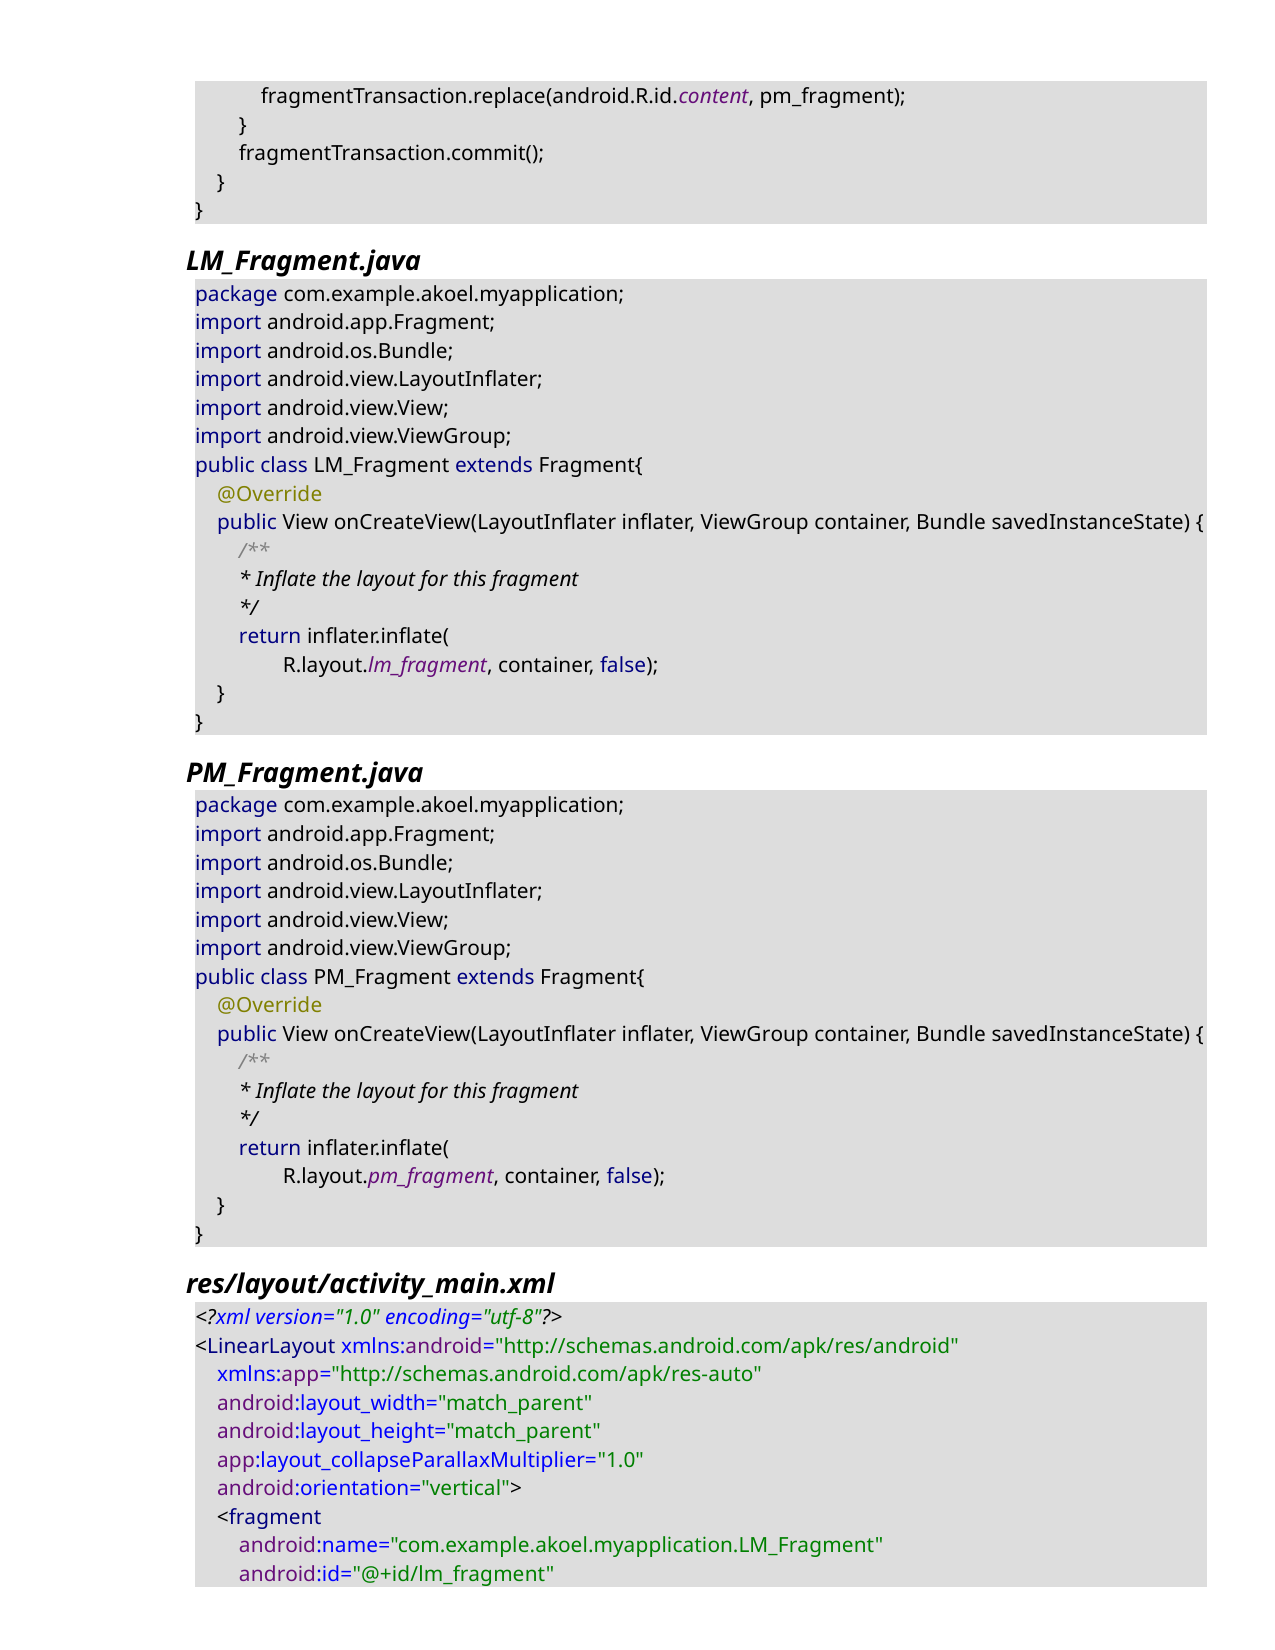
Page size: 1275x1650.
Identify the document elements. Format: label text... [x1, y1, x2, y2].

text /** [195, 536, 1207, 564]
text import android.view.LayoutInflater; [195, 876, 1207, 904]
text R.layout.pm_fragment, container, false); [195, 1161, 1207, 1190]
text android:layout_width="match_parent" [195, 1388, 1207, 1416]
text xmlns:app="http://schemas.android.com/apk/res-auto" [195, 1359, 1207, 1388]
text */ [195, 1104, 1207, 1133]
text public class PM_Fragment extends Fragment{ [195, 962, 1207, 990]
text public View onCreateView(LayoutInflater inflater, ViewGroup container, Bundle savedInstanceState) { [195, 507, 1207, 536]
text import android.view.ViewGroup; [195, 421, 1207, 450]
text public class LM_Fragment extends Fragment{ [195, 450, 1207, 478]
text import android.view.LayoutInflater; [195, 364, 1207, 393]
text import android.view.ViewGroup; [195, 933, 1207, 962]
text } [195, 1190, 1207, 1218]
text import android.app.Fragment; [195, 819, 1207, 847]
text return inflater.inflate( [195, 621, 1207, 650]
text import android.view.View; [195, 904, 1207, 933]
text } [195, 109, 1207, 138]
text } [195, 167, 1207, 195]
text import android.app.Fragment; [195, 307, 1207, 336]
text @Override [195, 990, 1207, 1019]
text package com.example.akoel.myapplication; [195, 790, 1207, 819]
title PM_Fragment.java [186, 753, 1207, 790]
text */ [195, 593, 1207, 621]
text fragmentTransaction.commit(); [195, 138, 1207, 167]
text * Inflate the layout for this fragment [195, 564, 1207, 593]
text import android.os.Bundle; [195, 336, 1207, 364]
text fragmentTransaction.replace(android.R.id.content, pm_fragment); [195, 81, 1207, 109]
text <LinearLayout xmlns:android="http://schemas.android.com/apk/res/android" [195, 1331, 1207, 1359]
title LM_Fragment.java [186, 242, 1207, 279]
text return inflater.inflate( [195, 1133, 1207, 1161]
text android:id="@+id/lm_fragment" [195, 1559, 1207, 1587]
text <?xml version="1.0" encoding="utf-8"?> [195, 1302, 1207, 1331]
text } [195, 195, 1207, 224]
text package com.example.akoel.myapplication; [195, 279, 1207, 307]
title res/layout/activity_main.xml [186, 1265, 1207, 1302]
text } [195, 707, 1207, 735]
text app:layout_collapseParallaxMultiplier="1.0" [195, 1445, 1207, 1473]
text android:orientation="vertical"> [195, 1473, 1207, 1502]
text <fragment [195, 1502, 1207, 1530]
text } [195, 1218, 1207, 1247]
text public View onCreateView(LayoutInflater inflater, ViewGroup container, Bundle savedInstanceState) { [195, 1019, 1207, 1047]
text } [195, 678, 1207, 707]
text android:name="com.example.akoel.myapplication.LM_Fragment" [195, 1530, 1207, 1559]
text R.layout.lm_fragment, container, false); [195, 650, 1207, 678]
text android:layout_height="match_parent" [195, 1416, 1207, 1445]
text import android.view.View; [195, 393, 1207, 421]
text import android.os.Bundle; [195, 847, 1207, 876]
text /** [195, 1047, 1207, 1076]
text @Override [195, 478, 1207, 507]
text * Inflate the layout for this fragment [195, 1076, 1207, 1104]
